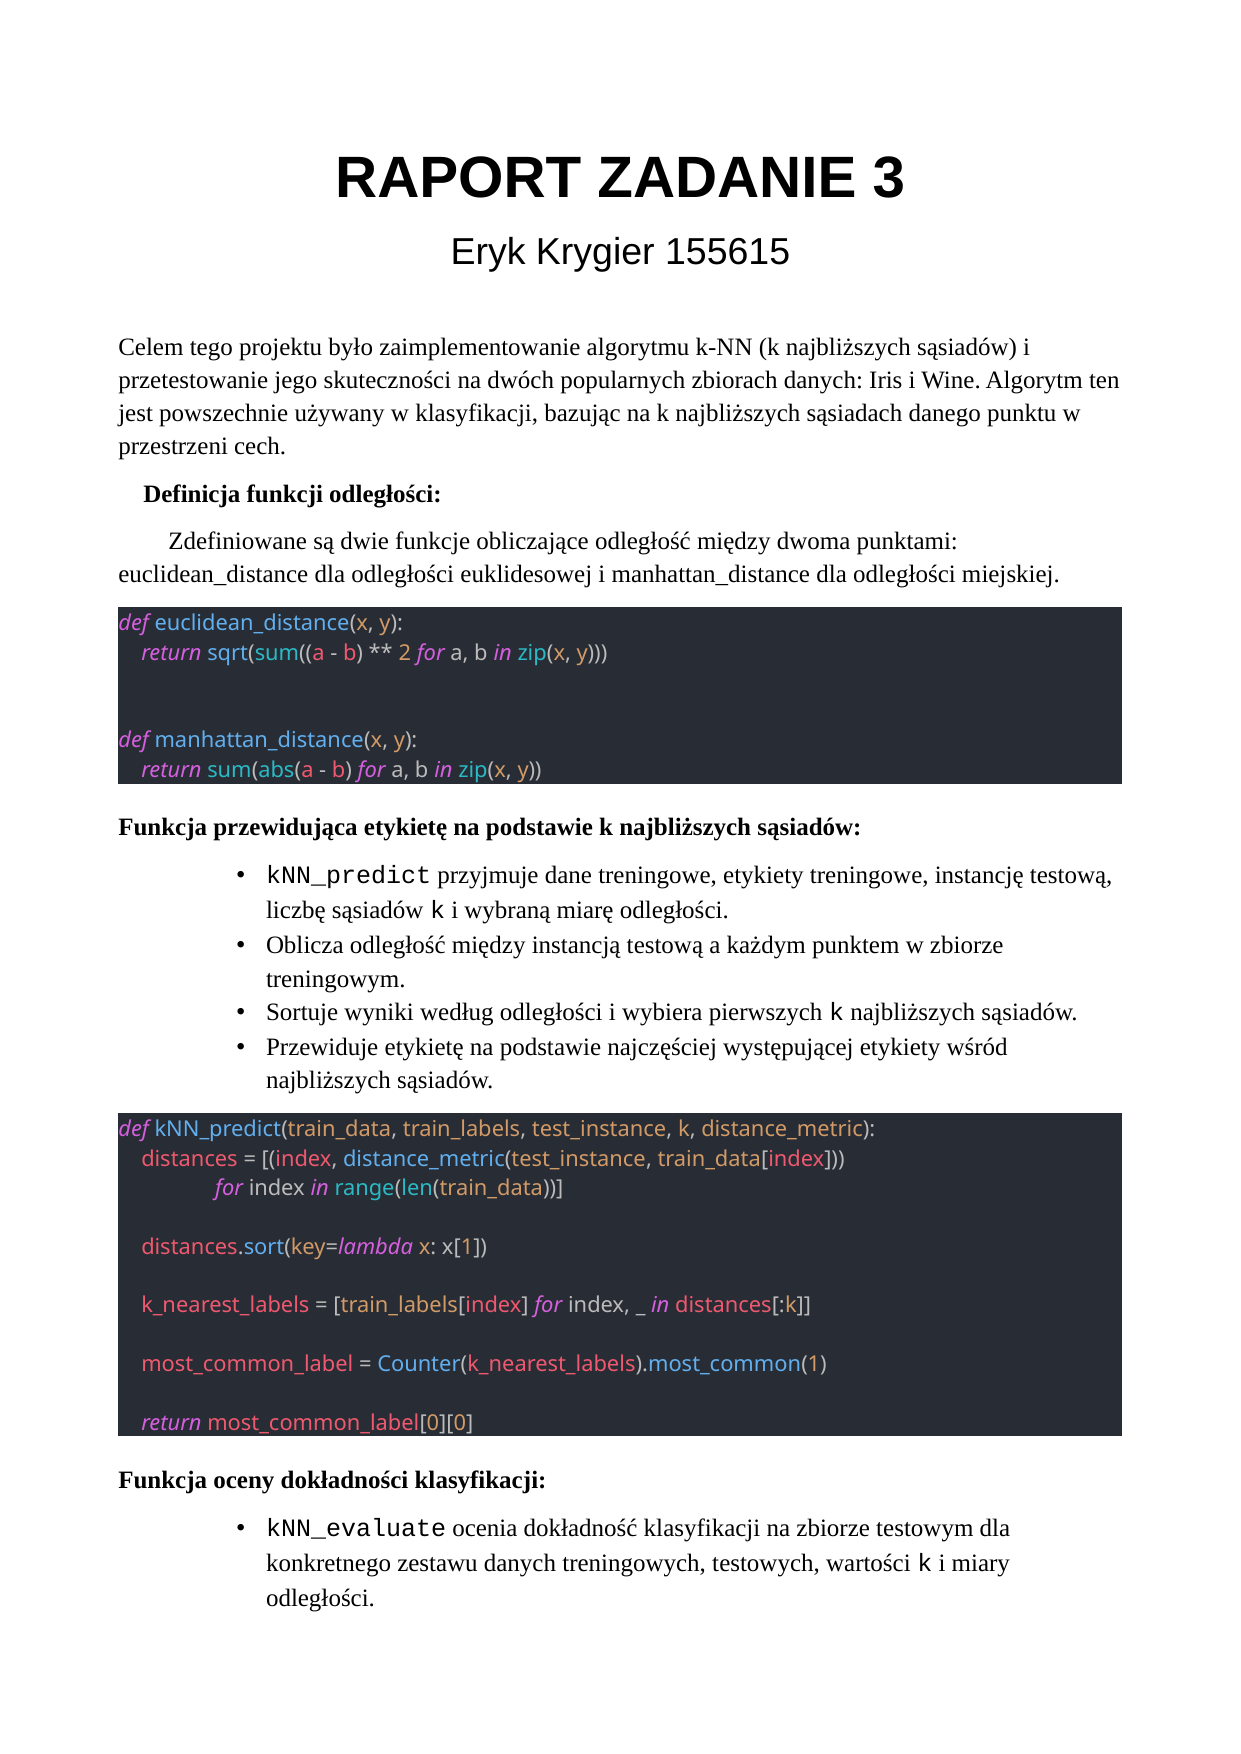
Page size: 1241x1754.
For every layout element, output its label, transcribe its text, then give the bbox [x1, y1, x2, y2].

subtitle Eryk Krygier 155615 [118, 229, 1122, 272]
text Zdefiniowane są dwie funkcje obliczające odległość między dwoma punktami: euclidean_distance dla odległości euklidesowej i manhattan_distance dla odległości miejskiej. [118, 526, 1122, 588]
text Definicja funkcji odległości: [118, 479, 1122, 508]
title RAPORT ZADANIE 3 [118, 143, 1122, 210]
text Celem tego projektu było zaimplementowanie algorytmu k-NN (k najbliższych sąsiadów) i przetestowanie jego skuteczności na dwóch popularnych zbiorach danych: Iris i Wine. Algorytm ten jest powszechnie używany w klasyfikacji, bazując na k najbliższych sąsiadach danego punktu w przestrzeni cech. [118, 332, 1122, 460]
list Sortuje wyniki według odległości i wybiera pierwszych k najbliższych sąsiadów. [236, 997, 1122, 1027]
text Funkcja przewidująca etykietę na podstawie k najbliższych sąsiadów: [118, 812, 1122, 841]
list Oblicza odległość między instancją testową a każdym punktem w zbiorze treningowym. [236, 931, 1122, 992]
list Przewiduje etykietę na podstawie najczęściej występującej etykiety wśród najbliższych sąsiadów. [236, 1032, 1122, 1094]
list kNN_evaluate ocenia dokładność klasyfikacji na zbiorze testowym dla konkretnego zestawu danych treningowych, testowych, wartości k i miary odległości. [236, 1513, 1122, 1612]
text Funkcja oceny dokładności klasyfikacji: [118, 1465, 1122, 1494]
text def kNN_predict(train_data, train_labels, test_instance, k, distance_metric): distances = [(index, distance_metric(test_instance, train_data[index])) for index in range(len(train_data))] distances.sort(key=lambda x: x[1]) k_nearest_labels = [train_labels[index] for index, _ in distances[:k]] most_common_label = Counter(k_nearest_labels).most_common(1) return most_common_label[0][0] [118, 1113, 1122, 1436]
list kNN_predict przyjmuje dane treningowe, etykiety treningowe, instancję testową, liczbę sąsiadów k i wybraną miarę odległości. [236, 860, 1122, 926]
text def euclidean_distance(x, y): return sqrt(sum((a - b) ** 2 for a, b in zip(x, y))) def manhattan_distance(x, y): return sum(abs(a - b) for a, b in zip(x, y)) [118, 607, 1122, 784]
